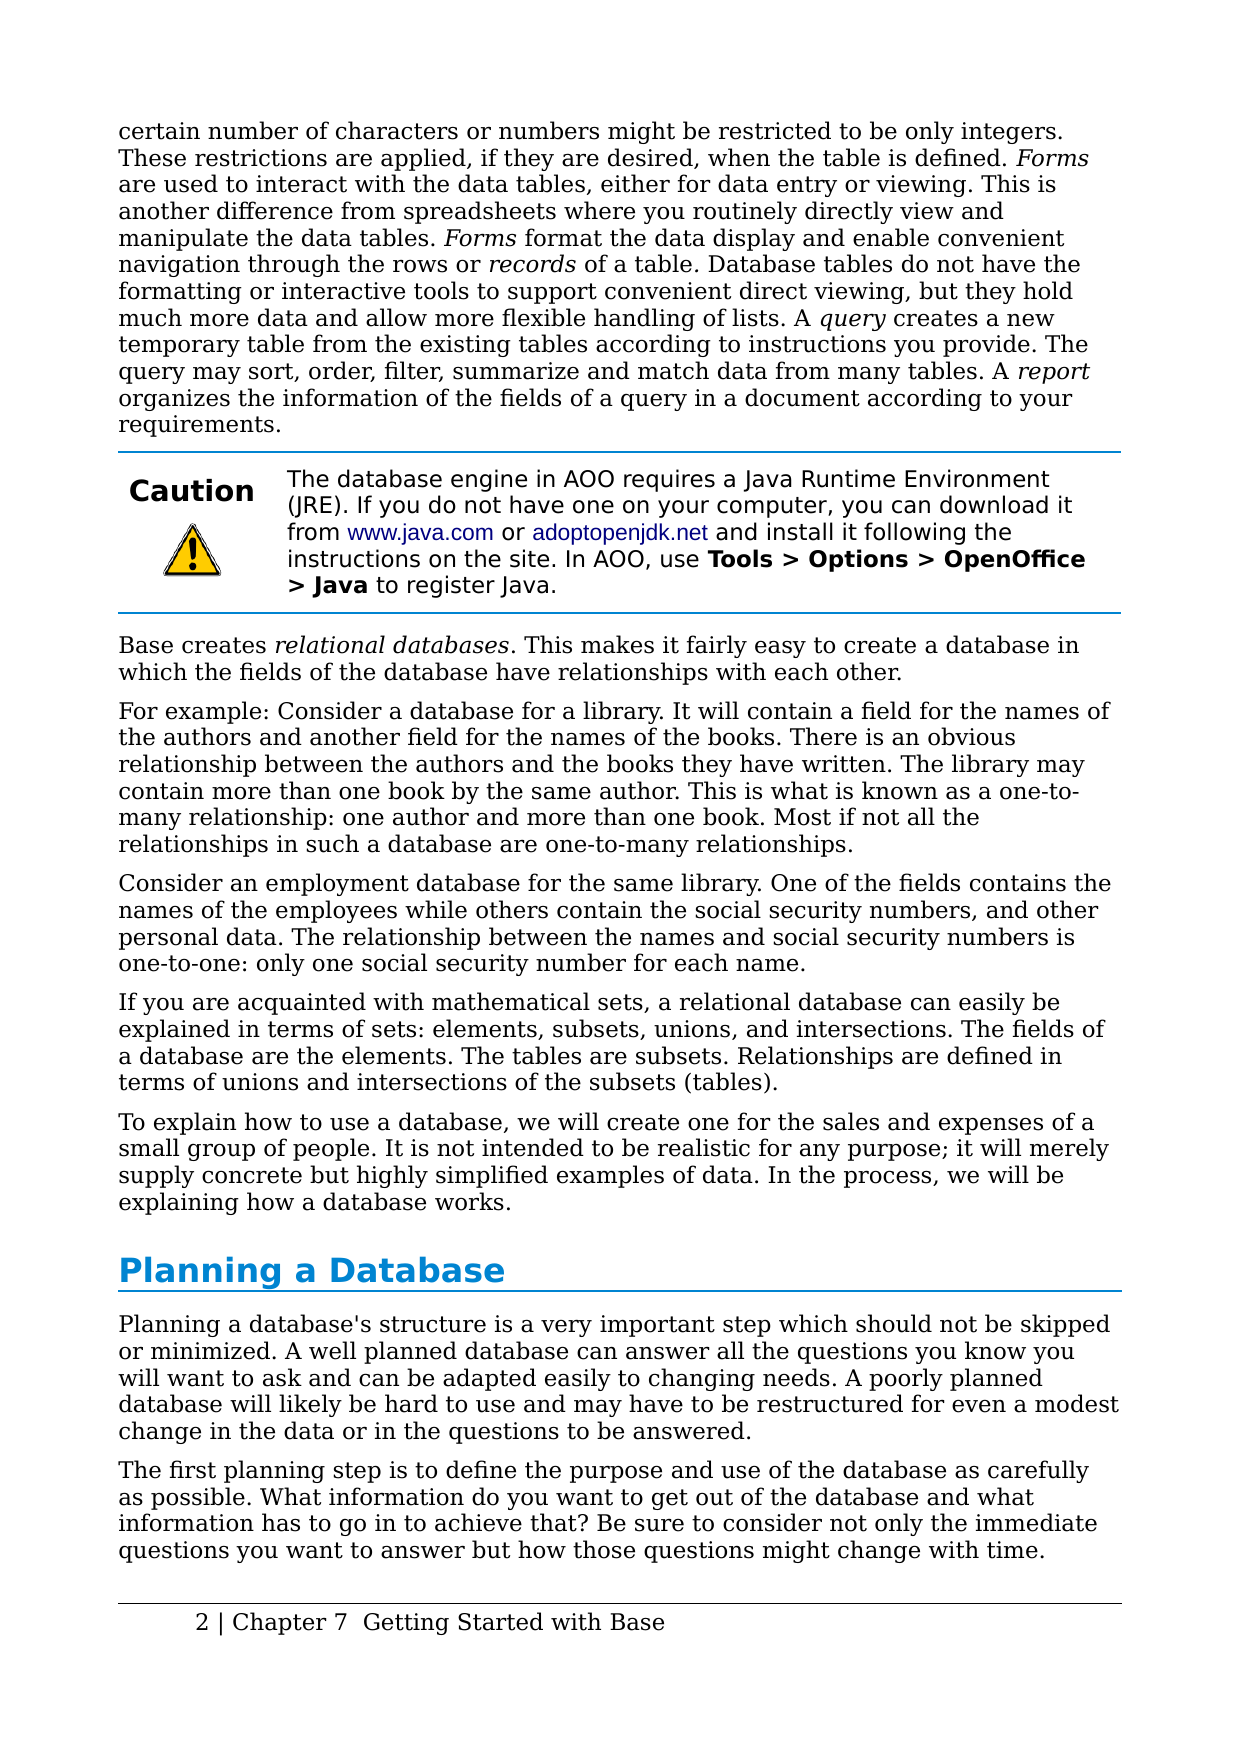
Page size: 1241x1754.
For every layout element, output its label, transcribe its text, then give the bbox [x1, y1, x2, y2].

text Consider an employment database for the same library. One of the fields contains the names of the employees while others contain the social security numbers, and other personal data. The relationship between the names and social security numbers is one-to-one: only one social security number for each name. [118, 870, 1122, 977]
table_header Caution [118, 453, 266, 612]
text certain number of characters or numbers might be restricted to be only integers. These restrictions are applied, if they are desired, when the table is defined. Forms are used to interact with the data tables, either for data entry or viewing. This is another difference from spreadsheets where you routinely directly view and manipulate the data tables. Forms format the data display and enable convenient navigation through the rows or records of a table. Database tables do not have the formatting or interactive tools to support convenient direct viewing, but they hold much more data and allow more flexible handling of lists. A query creates a new temporary table from the existing tables according to instructions you provide. The query may sort, order, filter, summarize and match data from many tables. A report organizes the information of the fields of a query in a document according to your requirements. [118, 118, 1122, 438]
text The first planning step is to define the purpose and use of the database as carefully as possible. What information do you want to get out of the database and what information has to go in to achieve that? Be sure to consider not only the immediate questions you want to answer but how those questions might change with time. [118, 1457, 1122, 1564]
table_header The database engine in AOO requires a Java Runtime Environment (JRE). If you do not have one on your computer, you can download it from www.java.com or adoptopenjdk.net and install it following the instructions on the site. In AOO, use Tools > Options > OpenOffice > Java to register Java. [266, 453, 1121, 612]
picture [159, 519, 224, 580]
text Planning a database's structure is a very important step which should not be skipped or minimized. A well planned database can answer all the questions you know you will want to ask and can be adapted easily to changing needs. A poorly planned database will likely be hard to use and may have to be restructured for even a modest change in the data or in the questions to be answered. [118, 1311, 1122, 1445]
text If you are acquainted with mathematical sets, a relational database can easily be explained in terms of sets: elements, subsets, unions, and intersections. The fields of a database are the elements. The tables are subsets. Relationships are defined in terms of unions and intersections of the subsets (tables). [118, 989, 1122, 1096]
text To explain how to use a database, we will create one for the sales and expenses of a small group of people. It is not intended to be realistic for any purpose; it will merely supply concrete but highly simplified examples of data. In the process, we will be explaining how a database works. [118, 1109, 1122, 1215]
subtitle Planning a Database [118, 1252, 1122, 1290]
text Base creates relational databases. This makes it fairly easy to create a database in which the fields of the database have relationships with each other. [118, 632, 1122, 685]
text For example: Consider a database for a library. It will contain a field for the names of the authors and another field for the names of the books. There is an obvious relationship between the authors and the books they have written. The library may contain more than one book by the same author. This is what is known as a one-to-many relationship: one author and more than one book. Most if not all the relationships in such a database are one-to-many relationships. [118, 698, 1122, 858]
